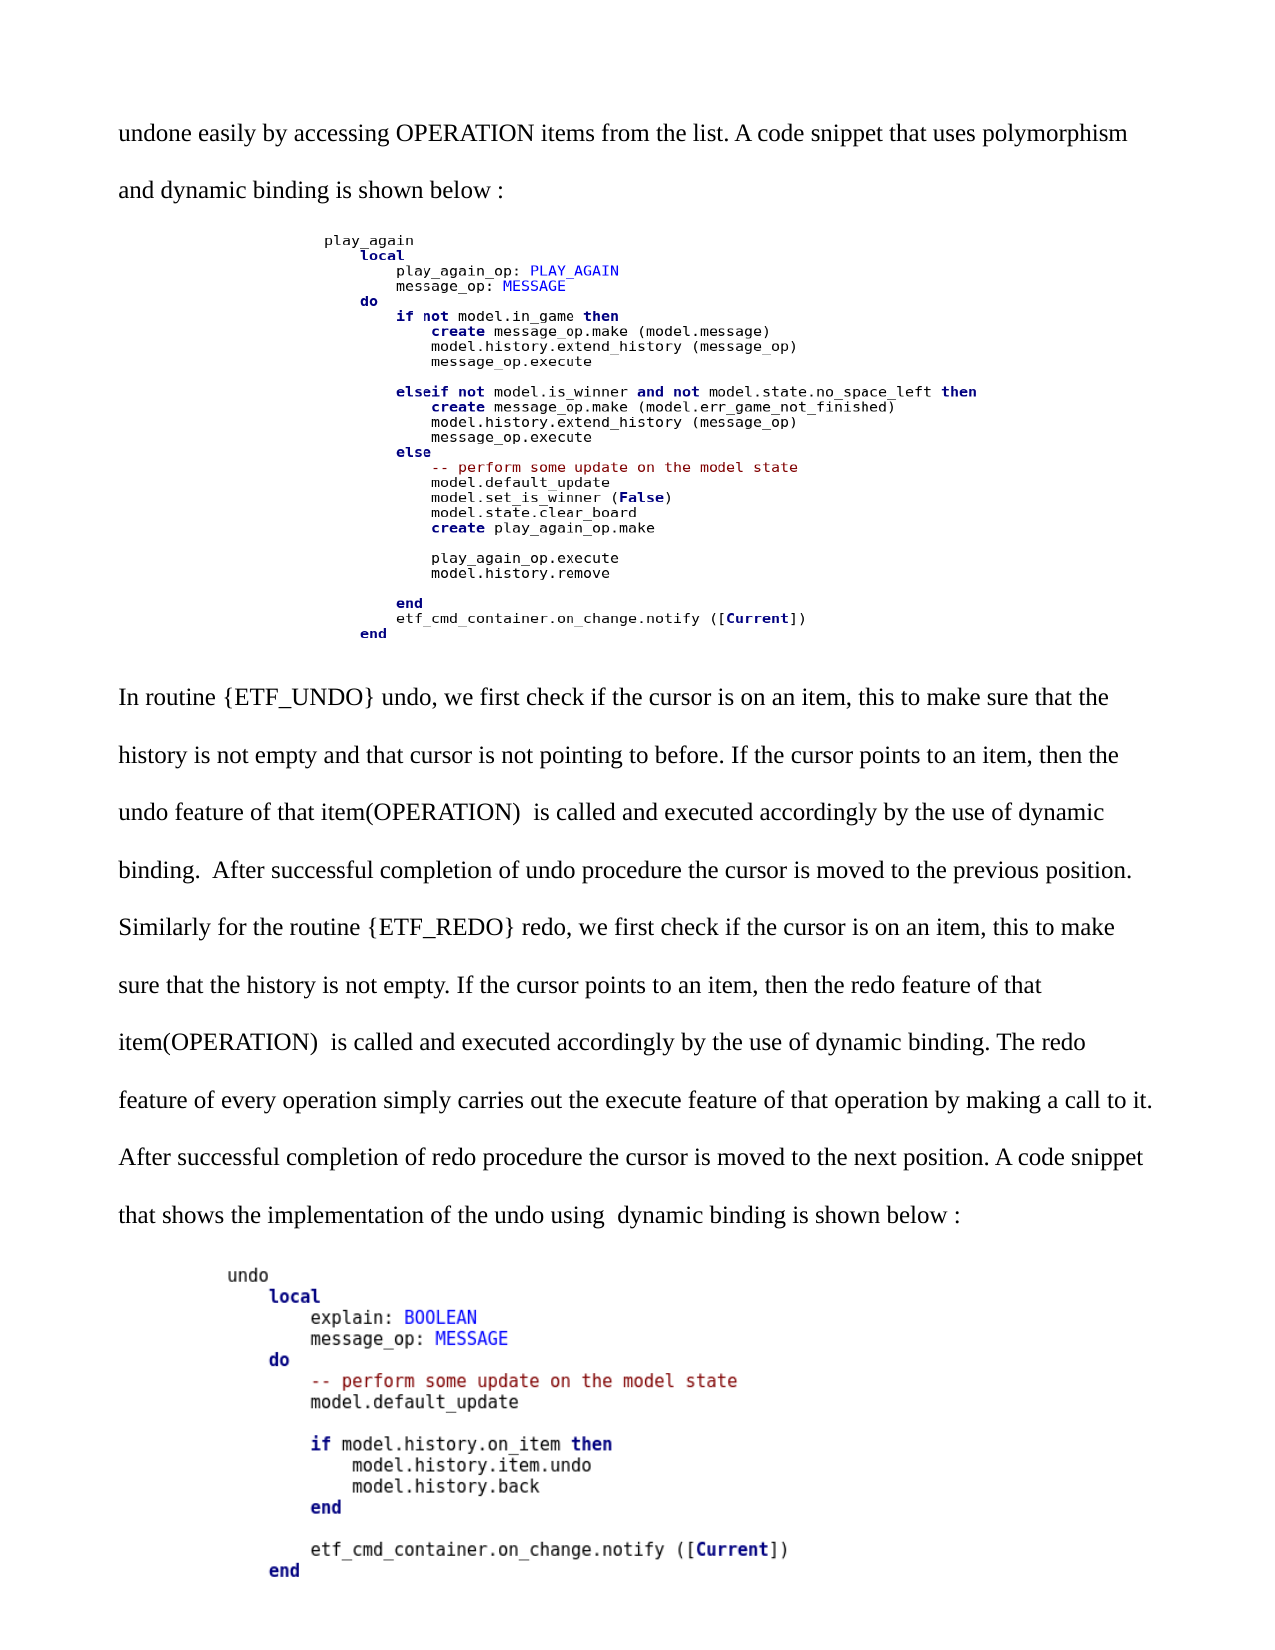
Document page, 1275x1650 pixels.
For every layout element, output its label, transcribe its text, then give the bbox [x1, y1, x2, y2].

text undone easily by accessing OPERATION items from the list. A code snippet that uses polymorphism and dynamic binding is shown below : [118, 118, 1157, 204]
picture [306, 233, 333, 654]
text In routine {ETF_UNDO} undo, we first check if the cursor is on an item, this to make sure that the history is not empty and that cursor is not pointing to before. If the cursor points to an item, then the undo feature of that item(OPERATION) is called and executed accordingly by the use of dynamic binding. After successful completion of undo procedure the cursor is moved to the previous position. Similarly for the routine {ETF_REDO} redo, we first check if the cursor is on an item, this to make sure that the history is not empty. If the cursor points to an item, then the redo feature of that item(OPERATION) is called and executed accordingly by the use of dynamic binding. The redo feature of every operation simply carries out the execute feature of that operation by making a call to it. After successful completion of redo procedure the cursor is moved to the next position. A code snippet that shows the implementation of the undo using dynamic binding is shown below : [118, 682, 1157, 1229]
picture [224, 1265, 253, 1586]
